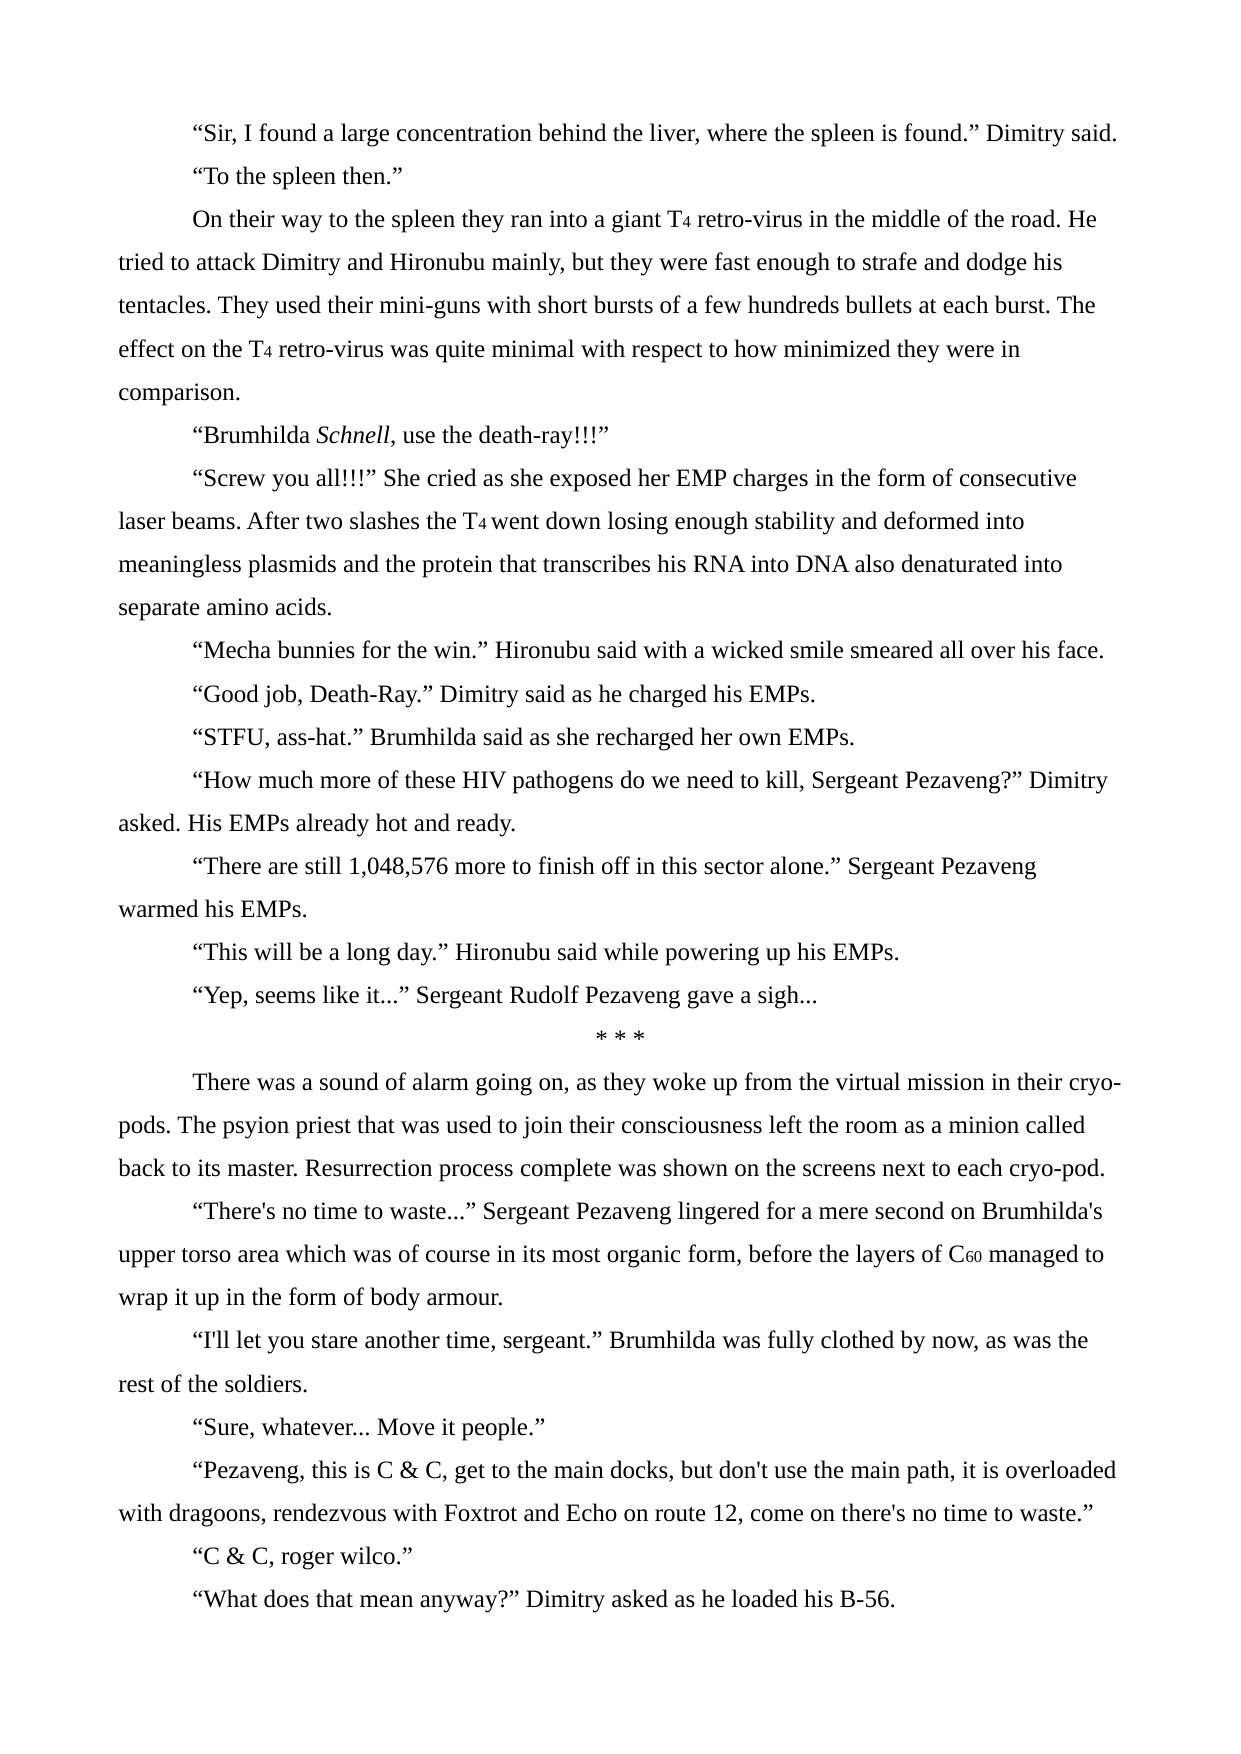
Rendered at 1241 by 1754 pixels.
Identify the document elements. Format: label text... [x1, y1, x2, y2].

text “STFU, ass-hat.” Brumhilda said as she recharged her own EMPs. [118, 722, 1122, 751]
text * * * [118, 1024, 1122, 1052]
text “Pezaveng, this is C & C, get to the main docks, but don't use the main path, it is overloaded with dragoons, rendezvous with Foxtrot and Echo on route 12, come on there's no time to waste.” [118, 1455, 1122, 1527]
text “Mecha bunnies for the win.” Hironubu said with a wicked smile smeared all over his face. [118, 636, 1122, 664]
text “There are still 1,048,576 more to finish off in this sector alone.” Sergeant Pezaveng warmed his EMPs. [118, 851, 1122, 923]
text “How much more of these HIV pathogens do we need to kill, Sergeant Pezaveng?” Dimitry asked. His EMPs already hot and ready. [118, 765, 1122, 837]
text “Sure, whatever... Move it people.” [118, 1412, 1122, 1441]
text On their way to the spleen they ran into a giant T4 retro-virus in the middle of the road. He tried to attack Dimitry and Hironubu mainly, but they were fast enough to strafe and dodge his tentacles. They used their mini-guns with short bursts of a few hundreds bullets at each burst. The effect on the T4 retro-virus was quite minimal with respect to how minimized they were in comparison. [118, 204, 1122, 406]
text There was a sound of alarm going on, as they woke up from the virtual mission in their cryo-pods. The psyion priest that was used to join their consciousness left the room as a minion called back to its master. Resurrection process complete was shown on the screens next to each cryo-pod. [118, 1067, 1122, 1182]
text “To the spleen then.” [118, 161, 1122, 190]
text “Sir, I found a large concentration behind the liver, where the spleen is found.” Dimitry said. [118, 118, 1122, 147]
text “Brumhilda Schnell, use the death-ray!!!” [118, 420, 1122, 449]
text “Yep, seems like it...” Sergeant Rudolf Pezaveng gave a sigh... [118, 981, 1122, 1009]
text “C & C, roger wilco.” [118, 1541, 1122, 1570]
text “Screw you all!!!” She cried as she exposed her EMP charges in the form of consecutive laser beams. After two slashes the T4 went down losing enough stability and deformed into meaningless plasmids and the protein that transcribes his RNA into DNA also denaturated into separate amino acids. [118, 463, 1122, 621]
text “This will be a long day.” Hironubu said while powering up his EMPs. [118, 937, 1122, 966]
text “What does that mean anyway?” Dimitry asked as he loaded his B-56. [118, 1584, 1122, 1613]
text “I'll let you stare another time, sergeant.” Brumhilda was fully clothed by now, as was the rest of the soldiers. [118, 1326, 1122, 1397]
text “There's no time to waste...” Sergeant Pezaveng lingered for a mere second on Brumhilda's upper torso area which was of course in its most organic form, before the layers of C60 managed to wrap it up in the form of body armour. [118, 1196, 1122, 1311]
text “Good job, Death-Ray.” Dimitry said as he charged his EMPs. [118, 679, 1122, 707]
